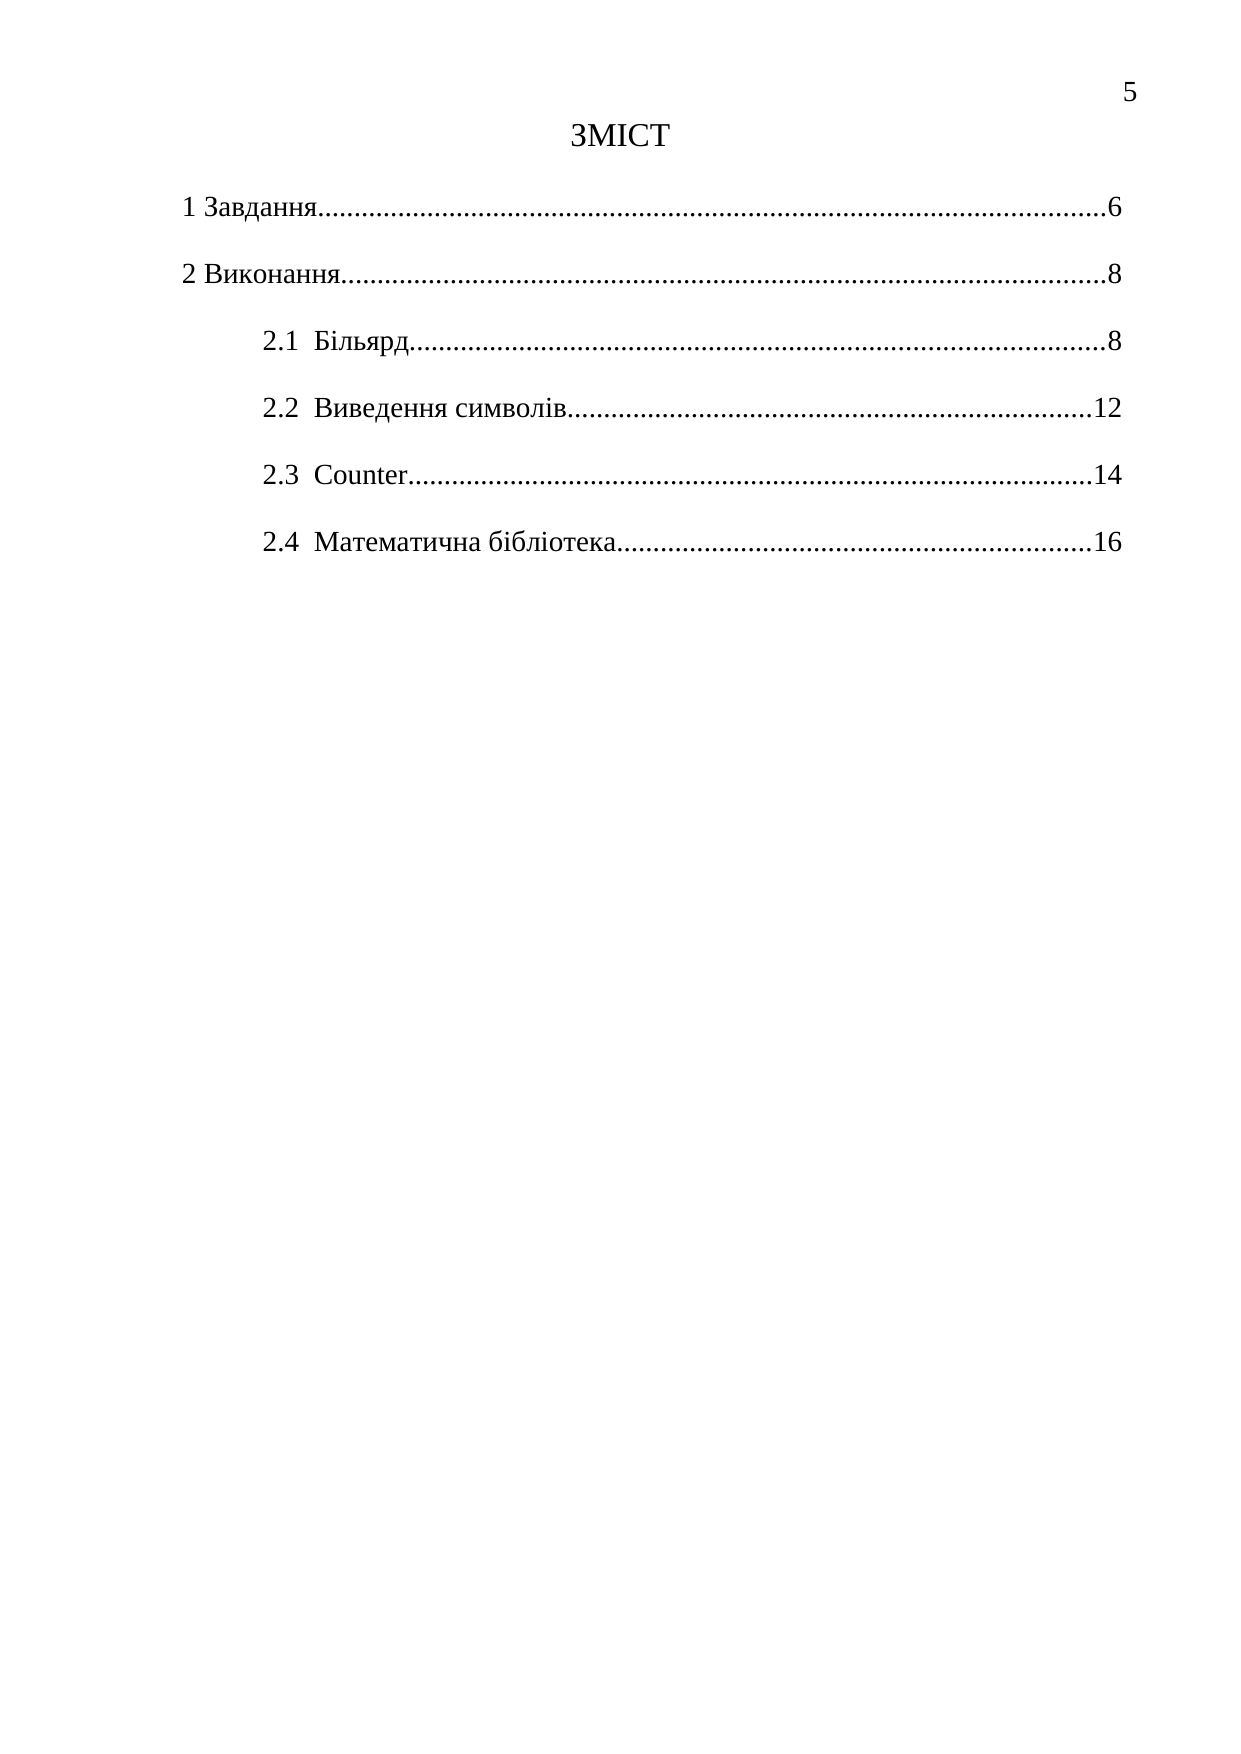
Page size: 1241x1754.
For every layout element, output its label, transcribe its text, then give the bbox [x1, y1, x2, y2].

subtitle Зміст [118, 115, 1122, 154]
text 2 Виконання 8 [182, 257, 1122, 290]
text 2.2 Виведення символів 12 [233, 391, 1122, 424]
text 1 Завдання 6 [182, 189, 1122, 223]
text 2.1 Більярд 8 [233, 323, 1122, 357]
text 2.4 Математична бібліотека 16 [233, 524, 1122, 558]
text 2.3 Counter 14 [233, 457, 1122, 491]
